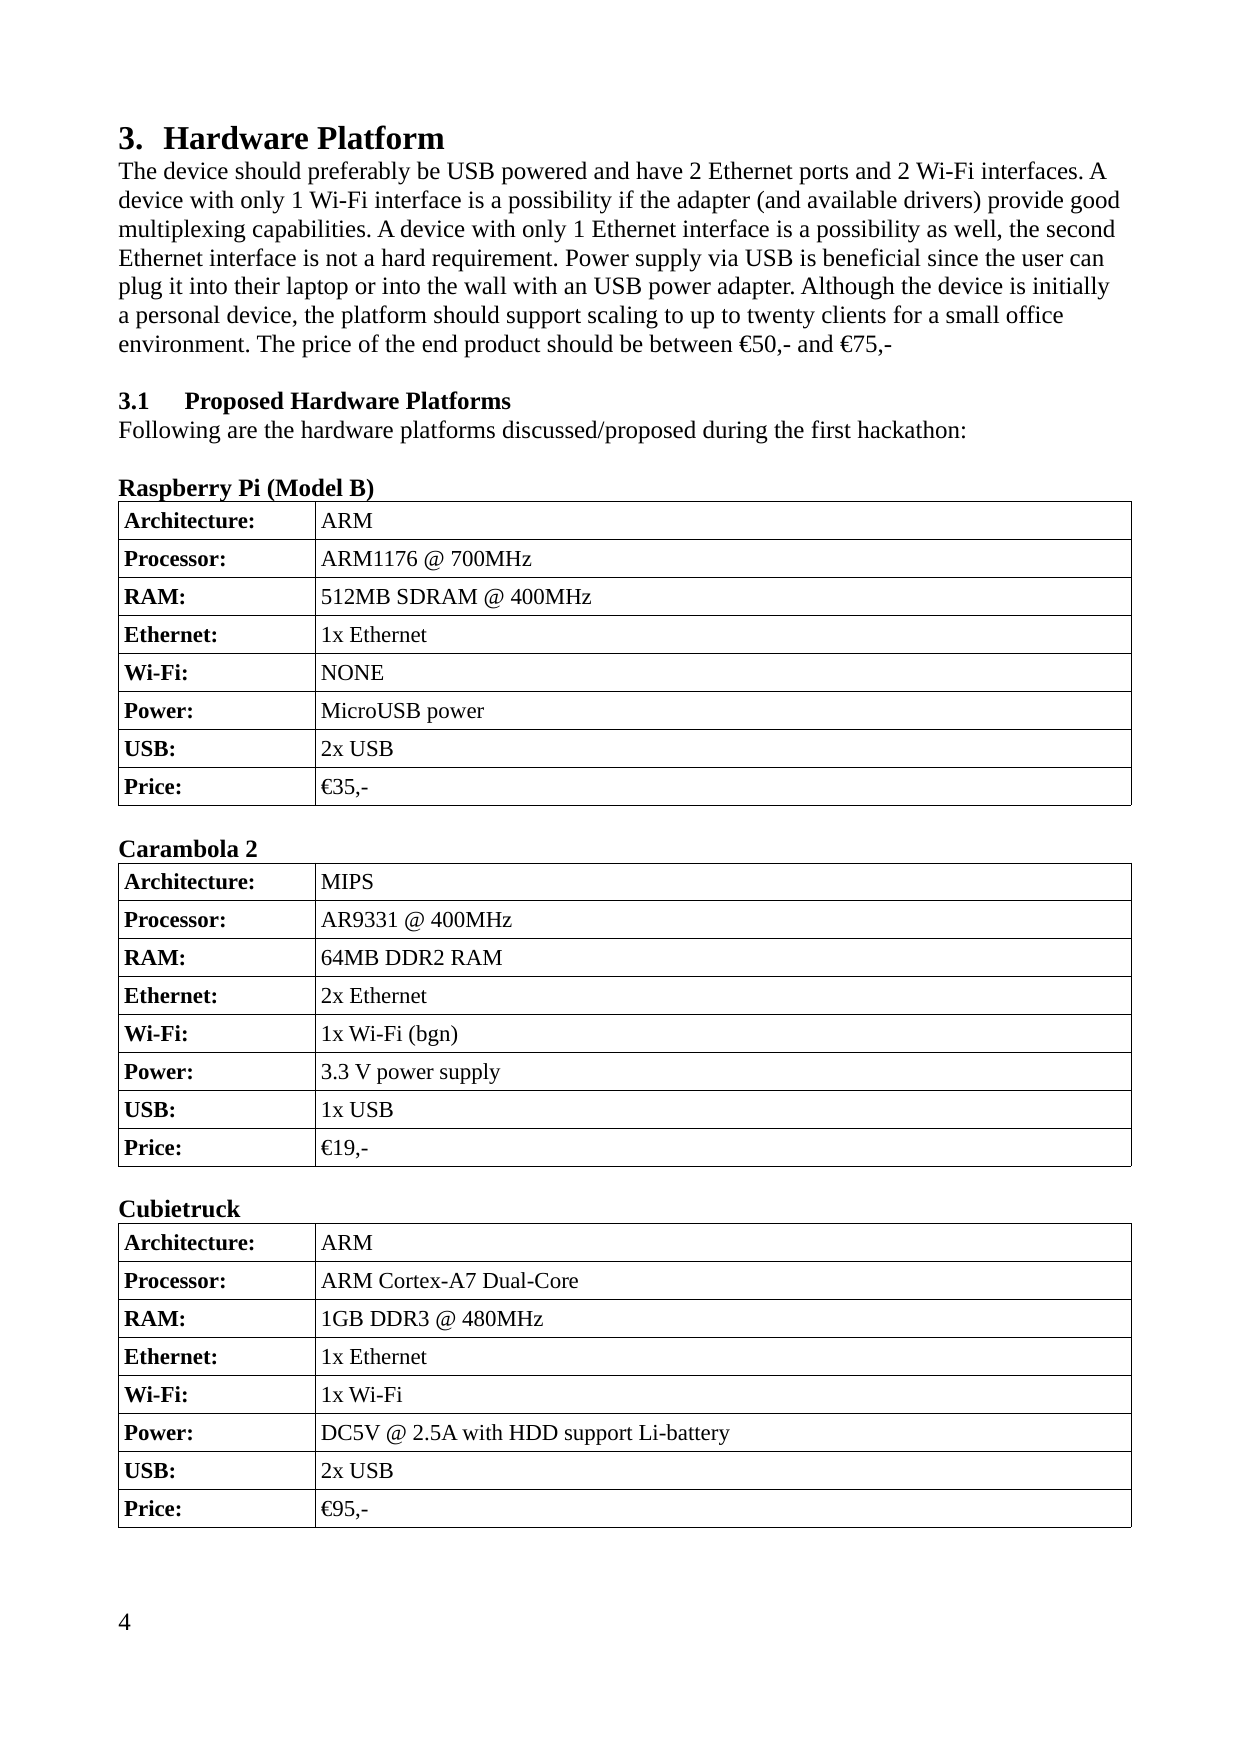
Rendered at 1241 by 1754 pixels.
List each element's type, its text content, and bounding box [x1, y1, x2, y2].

table_cell RAM: [119, 939, 315, 976]
table_cell €95,- [316, 1490, 1131, 1527]
table_cell Wi-Fi: [119, 1376, 315, 1413]
subtitle Carambola 2 [118, 834, 1122, 862]
table_cell 2x USB [316, 730, 1131, 767]
table_cell €35,- [316, 768, 1131, 805]
table_cell 64MB DDR2 RAM [316, 939, 1131, 976]
table_header Architecture: [119, 864, 315, 900]
table_header MIPS [316, 864, 1131, 900]
table_cell Power: [119, 692, 315, 729]
table_cell Processor: [119, 540, 315, 577]
table_cell Processor: [119, 1262, 315, 1299]
table_cell MicroUSB power [316, 692, 1131, 729]
table_cell 1x Wi-Fi [316, 1376, 1131, 1413]
table_cell Price: [119, 1490, 315, 1527]
table_cell 1x Ethernet [316, 616, 1131, 653]
table_cell €19,- [316, 1129, 1131, 1166]
table_cell USB: [119, 1091, 315, 1128]
table_cell Ethernet: [119, 977, 315, 1014]
table_cell RAM: [119, 1300, 315, 1337]
table_cell Wi-Fi: [119, 654, 315, 691]
table_cell Power: [119, 1414, 315, 1451]
subtitle Hardware Platform [118, 118, 1122, 156]
table_cell 512MB SDRAM @ 400MHz [316, 578, 1131, 615]
table_cell DC5V @ 2.5A with HDD support Li-battery [316, 1414, 1131, 1451]
table_cell Wi-Fi: [119, 1015, 315, 1052]
table_header Architecture: [119, 502, 315, 539]
subtitle Proposed Hardware Platforms [118, 386, 1122, 415]
table_cell 1x Wi-Fi (bgn) [316, 1015, 1131, 1052]
table_cell ARM Cortex-A7 Dual-Core [316, 1262, 1131, 1299]
table_cell RAM: [119, 578, 315, 615]
table_cell AR9331 @ 400MHz [316, 901, 1131, 938]
table_cell 1x Ethernet [316, 1338, 1131, 1375]
table_cell Power: [119, 1053, 315, 1090]
subtitle Raspberry Pi (Model B) [118, 473, 1122, 501]
table_cell Price: [119, 1129, 315, 1166]
table_cell 1GB DDR3 @ 480MHz [316, 1300, 1131, 1337]
text The device should preferably be USB powered and have 2 Ethernet ports and 2 Wi-Fi interfaces. A device with only 1 Wi-Fi interface is a possibility if the adapter (and available drivers) provide good multiplexing capabilities. A device with only 1 Ethernet interface is a possibility as well, the second Ethernet interface is not a hard requirement. Power supply via USB is beneficial since the user can plug it into their laptop or into the wall with an USB power adapter. Although the device is initially a personal device, the platform should support scaling to up to twenty clients for a small office environment. The price of the end product should be between €50,- and €75,- [118, 156, 1122, 358]
table_cell Ethernet: [119, 1338, 315, 1375]
table_header ARM [316, 502, 1131, 539]
text Following are the hardware platforms discussed/proposed during the first hackathon: [118, 415, 1122, 444]
table_cell Price: [119, 768, 315, 805]
table_cell USB: [119, 1452, 315, 1489]
table_cell 2x Ethernet [316, 977, 1131, 1014]
table_cell Processor: [119, 901, 315, 938]
table_header Architecture: [119, 1224, 315, 1261]
table_header ARM [316, 1224, 1131, 1261]
table_cell 1x USB [316, 1091, 1131, 1128]
subtitle Cubietruck [118, 1194, 1122, 1223]
table_cell 2x USB [316, 1452, 1131, 1489]
table_cell NONE [316, 654, 1131, 691]
table_cell ARM1176 @ 700MHz [316, 540, 1131, 577]
table_cell USB: [119, 730, 315, 767]
table_cell Ethernet: [119, 616, 315, 653]
table_cell 3.3 V power supply [316, 1053, 1131, 1090]
